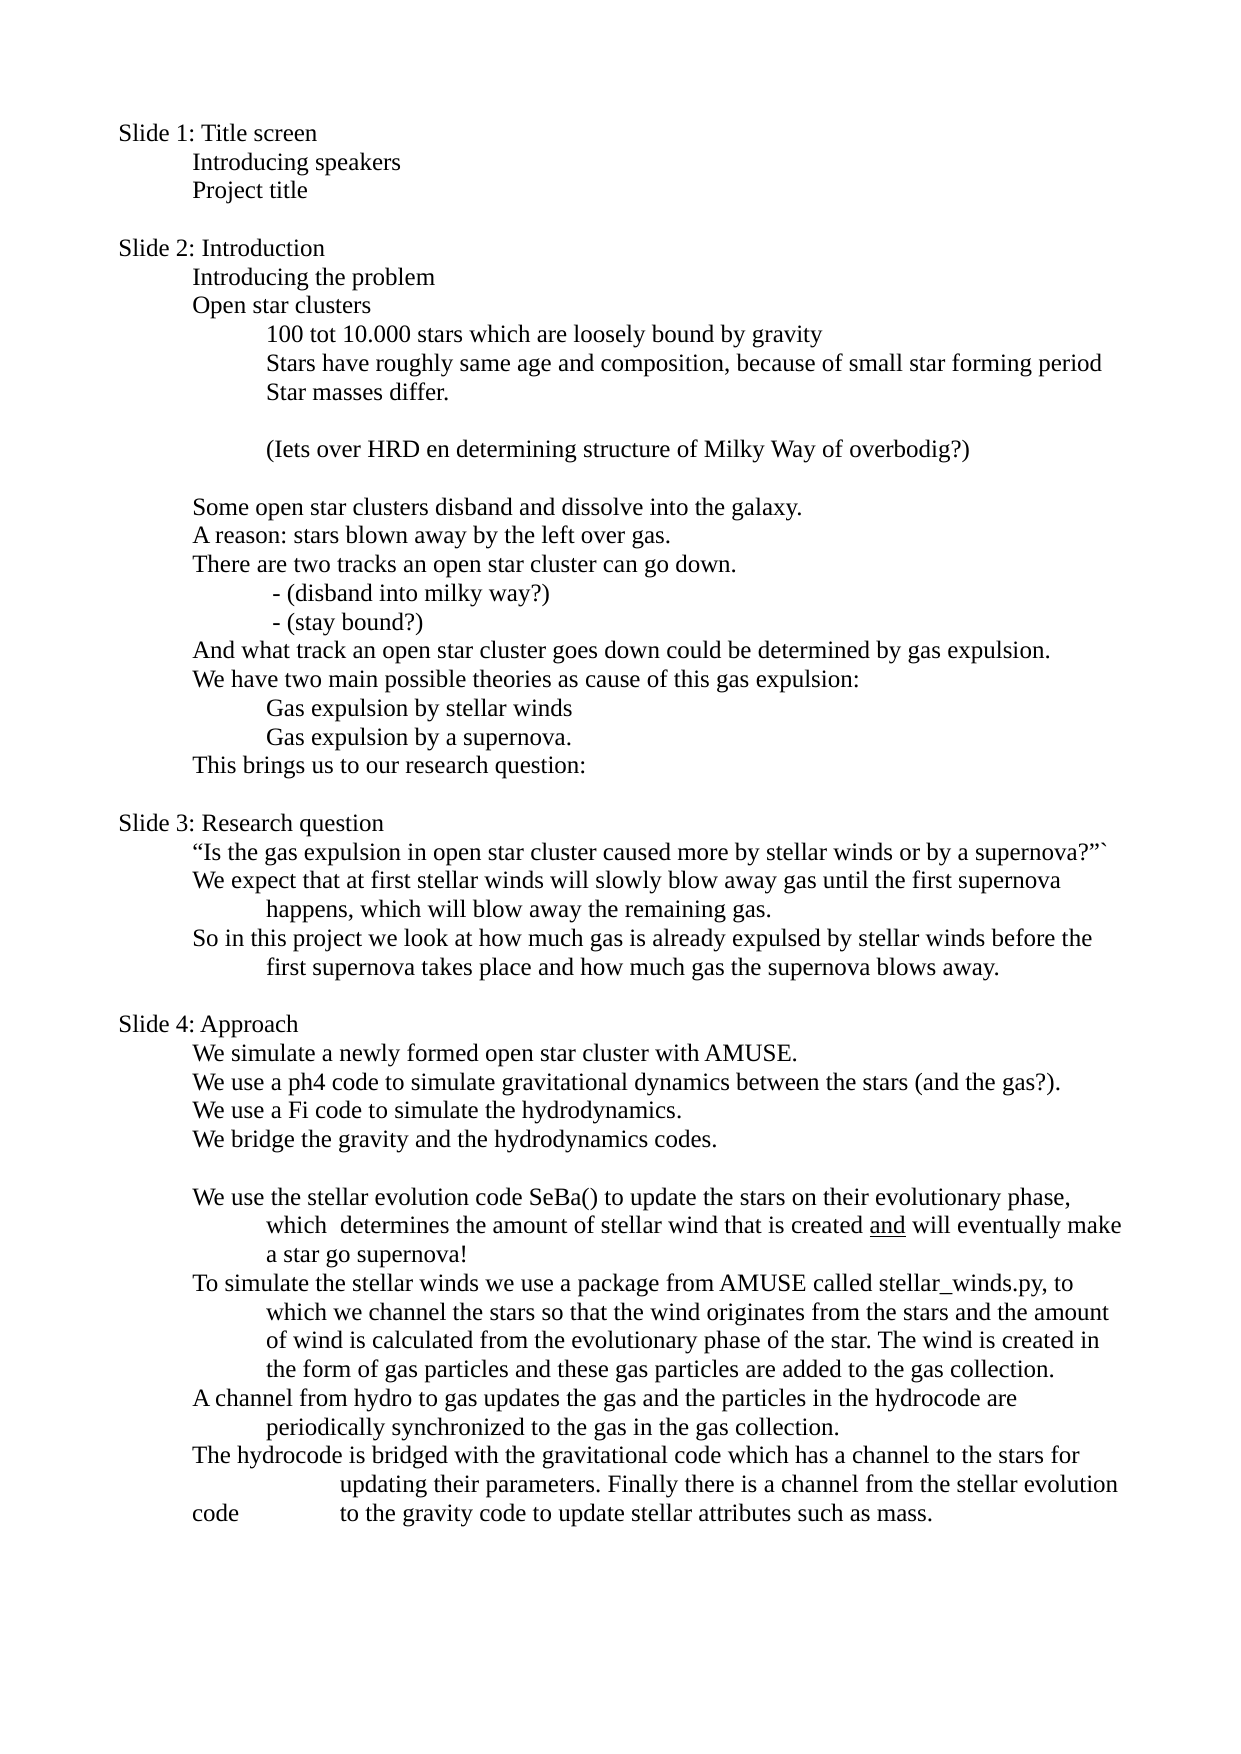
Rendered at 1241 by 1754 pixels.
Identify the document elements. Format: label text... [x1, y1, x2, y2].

text So in this project we look at how much gas is already expulsed by stellar winds before the first supernova takes place and how much gas the supernova blows away. [118, 923, 1122, 981]
text Stars have roughly same age and composition, because of small star forming period [118, 348, 1122, 377]
text 100 tot 10.000 stars which are loosely bound by gravity [118, 319, 1122, 348]
text A channel from hydro to gas updates the gas and the particles in the hydrocode are periodically synchronized to the gas in the gas collection. [118, 1383, 1122, 1441]
text We use a Fi code to simulate the hydrodynamics. [118, 1096, 1122, 1124]
text Project title [118, 176, 1122, 204]
text Slide 1: Title screen [118, 118, 1122, 147]
text We expect that at first stellar winds will slowly blow away gas until the first supernova happens, which will blow away the remaining gas. [118, 866, 1122, 923]
text Some open star clusters disband and dissolve into the galaxy. [118, 492, 1122, 521]
text There are two tracks an open star cluster can go down. [118, 549, 1122, 578]
text Slide 2: Introduction [118, 233, 1122, 262]
text We have two main possible theories as cause of this gas expulsion: [118, 664, 1122, 693]
text - (disband into milky way?) [118, 578, 1122, 607]
text Gas expulsion by a supernova. [118, 722, 1122, 751]
text Slide 3: Research question [118, 808, 1122, 837]
text A reason: stars blown away by the left over gas. [118, 521, 1122, 549]
text “Is the gas expulsion in open star cluster caused more by stellar winds or by a supernova?”` [118, 837, 1122, 866]
text We use the stellar evolution code SeBa() to update the stars on their evolutionary phase, which determines the amount of stellar wind that is created and will eventually make a star go supernova! [118, 1182, 1122, 1268]
text Gas expulsion by stellar winds [118, 693, 1122, 722]
text We simulate a newly formed open star cluster with AMUSE. [118, 1038, 1122, 1067]
text Open star clusters [118, 291, 1122, 319]
text (Iets over HRD en determining structure of Milky Way of overbodig?) [118, 434, 1122, 463]
text Introducing speakers [118, 147, 1122, 176]
text The hydrocode is bridged with the gravitational code which has a channel to the stars for updating their parameters. Finally there is a channel from the stellar evolution code to the gravity code to update stellar attributes such as mass. [192, 1441, 1122, 1527]
text - (stay bound?) [118, 607, 1122, 636]
text Introducing the problem [118, 262, 1122, 291]
text This brings us to our research question: [118, 751, 1122, 779]
text And what track an open star cluster goes down could be determined by gas expulsion. [118, 636, 1122, 664]
text Star masses differ. [118, 377, 1122, 406]
text Slide 4: Approach [118, 1009, 1122, 1038]
text To simulate the stellar winds we use a package from AMUSE called stellar_winds.py, to which we channel the stars so that the wind originates from the stars and the amount of wind is calculated from the evolutionary phase of the star. The wind is created in the form of gas particles and these gas particles are added to the gas collection. [192, 1268, 1122, 1383]
text We use a ph4 code to simulate gravitational dynamics between the stars (and the gas?). [118, 1067, 1122, 1096]
text We bridge the gravity and the hydrodynamics codes. [118, 1124, 1122, 1153]
